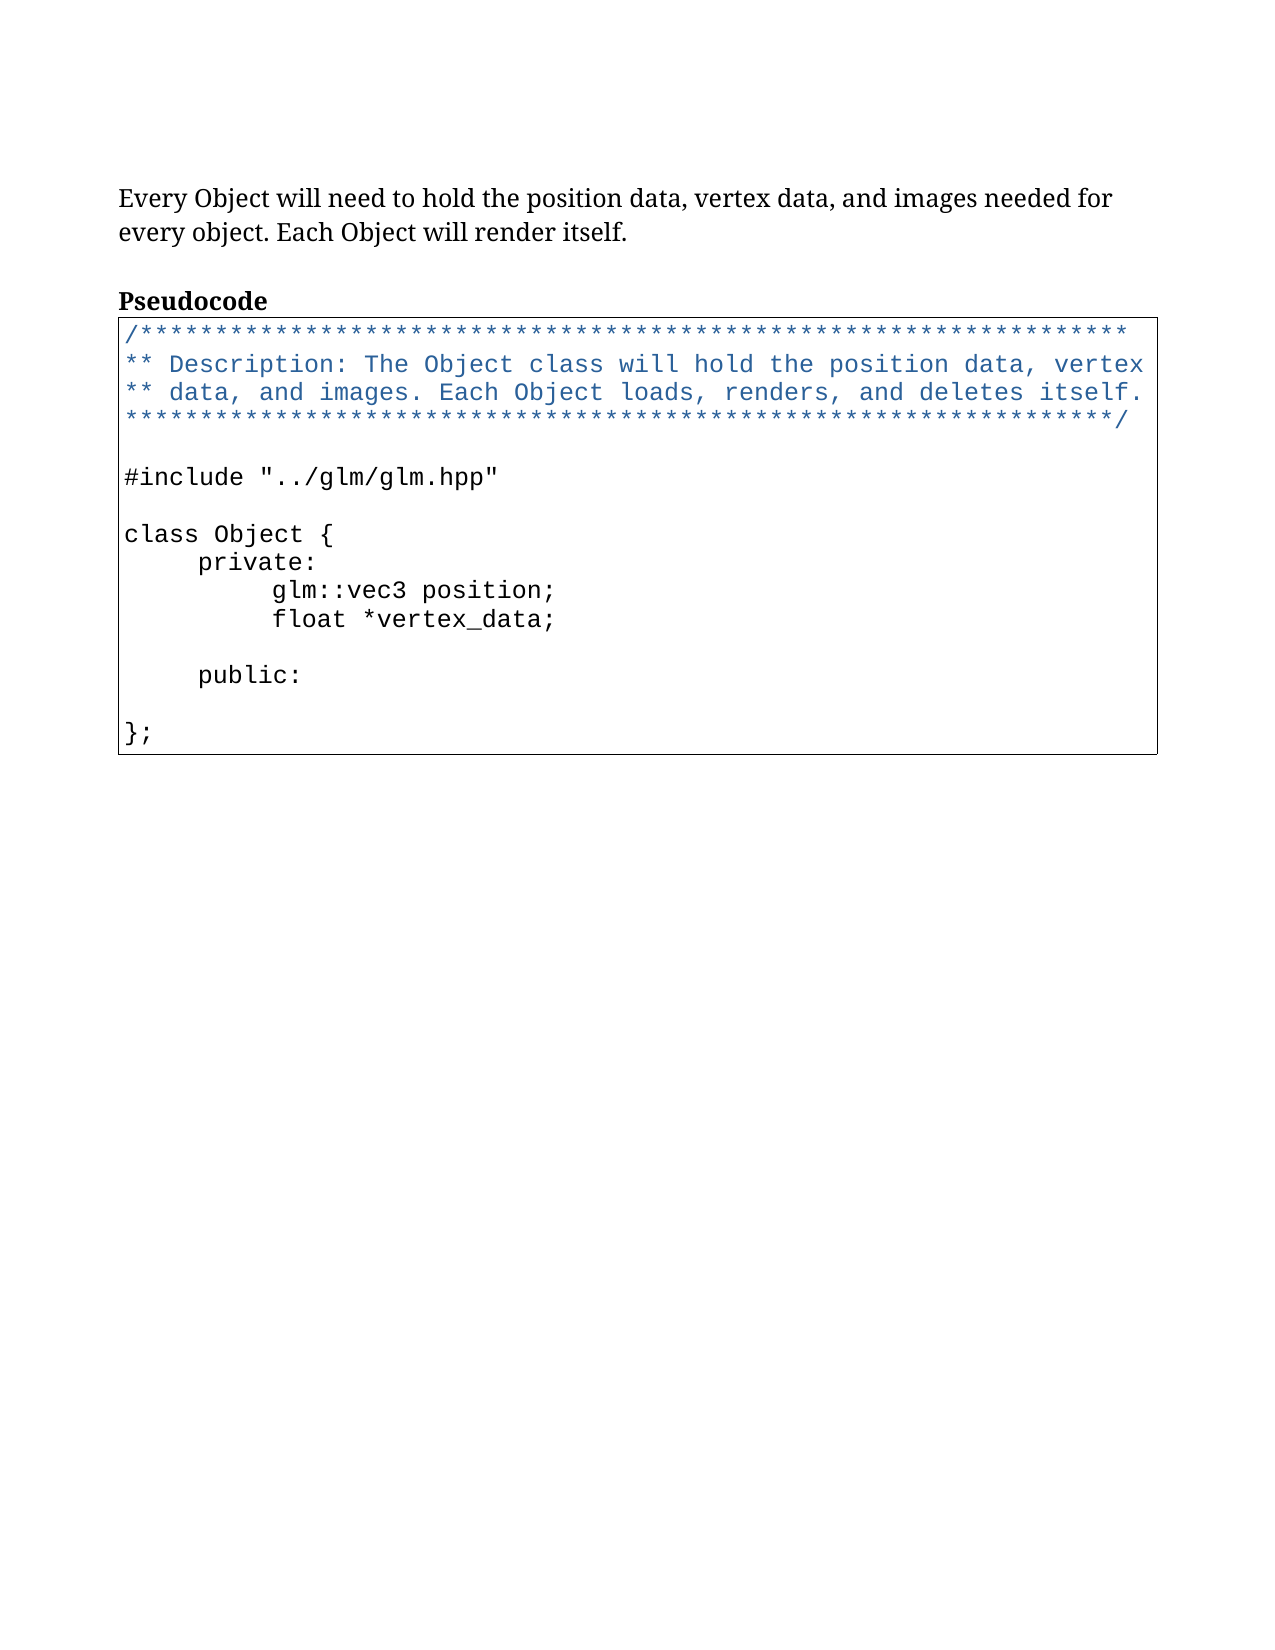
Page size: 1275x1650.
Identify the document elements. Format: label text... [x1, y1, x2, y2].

text Pseudocode [118, 283, 1157, 317]
table_header /****************************************************************** ** Description: The Object class will hold the position data, vertex ** data, and images. Each Object loads, renders, and deletes itself. ******************************************************************/ #include "../glm/glm.hpp" class Object { private: glm::vec3 position; float *vertex_data; public: }; [119, 318, 1157, 754]
text Every Object will need to hold the position data, vertex data, and images needed for every object. Each Object will render itself. [118, 181, 1157, 249]
